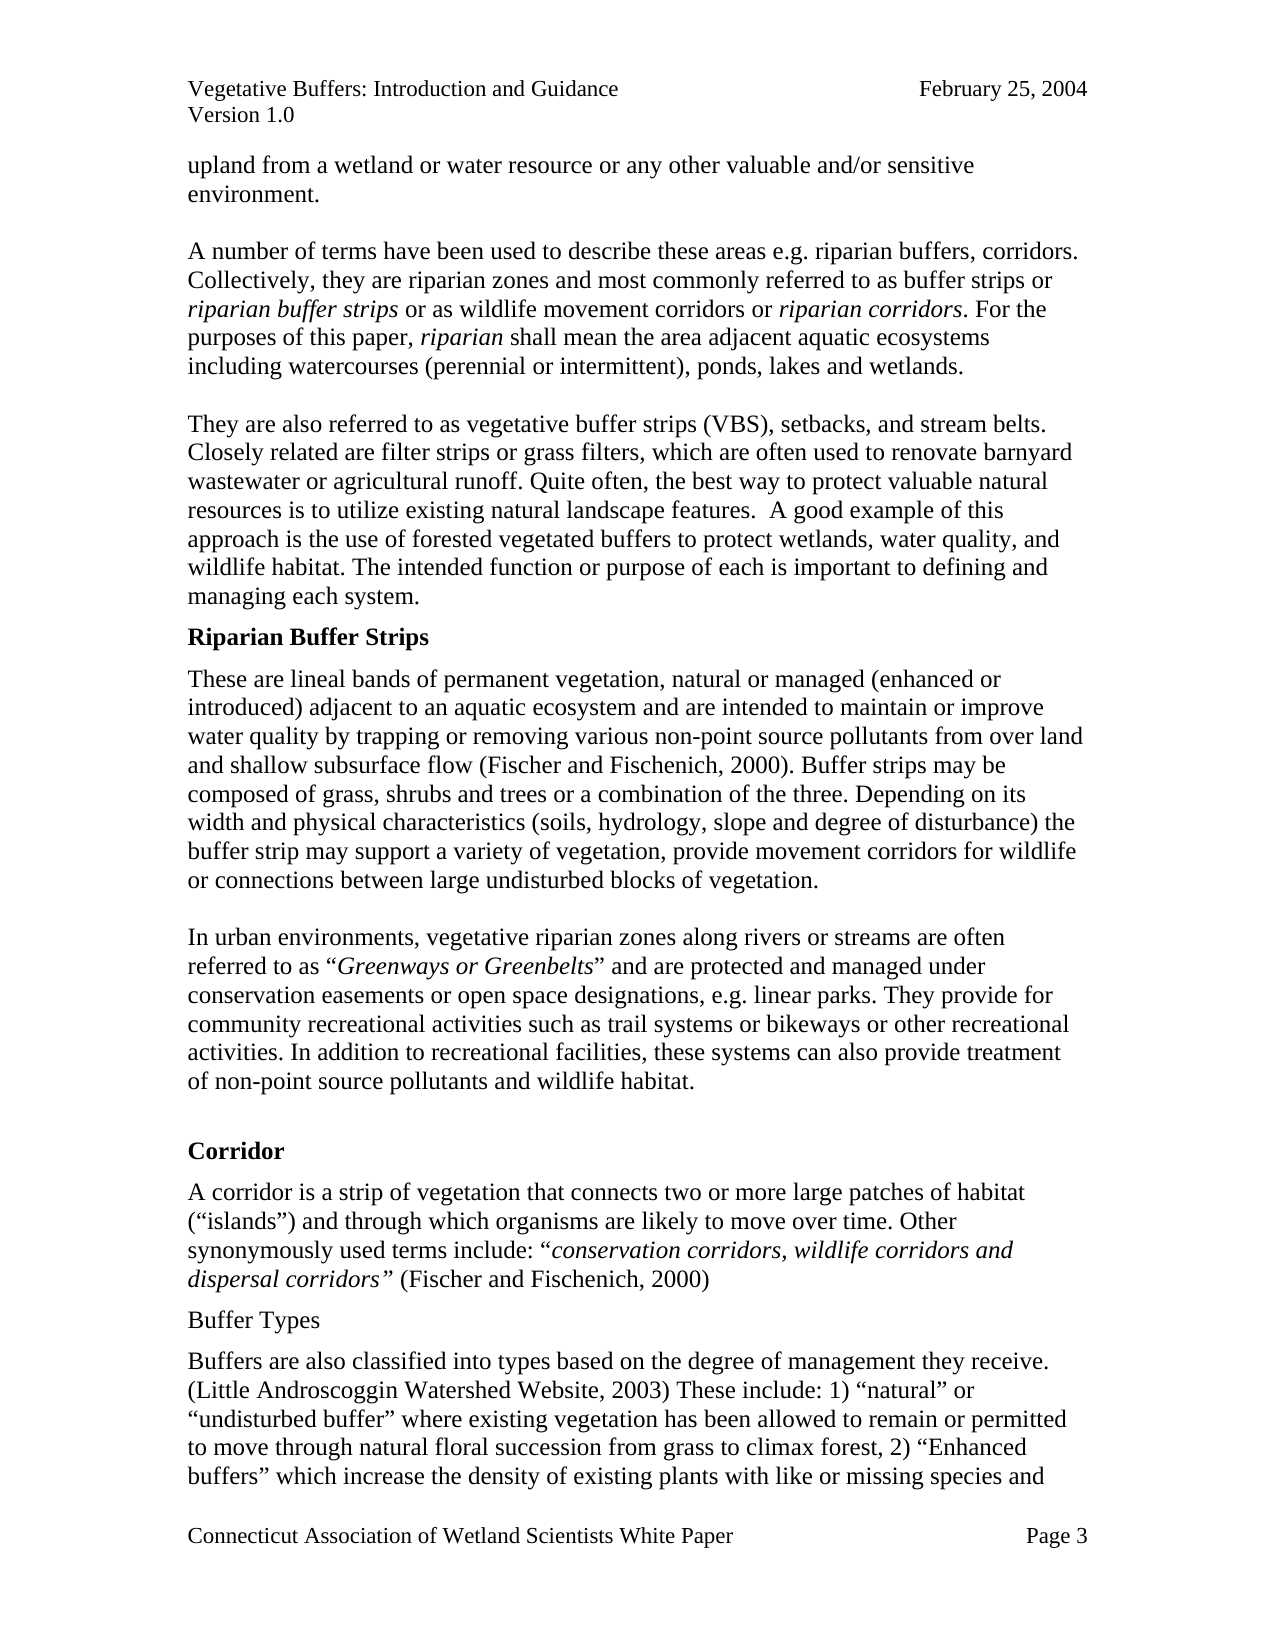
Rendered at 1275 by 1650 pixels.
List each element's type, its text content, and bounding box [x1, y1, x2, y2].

text A corridor is a strip of vegetation that connects two or more large patches of habitat (“islands”) and through which organisms are likely to move over time. Other synonymously used terms include: “conservation corridors, wildlife corridors and dispersal corridors” (Fischer and Fischenich, 2000) [187, 1177, 1087, 1292]
text Corridor [187, 1136, 1087, 1165]
text upland from a wetland or water resource or any other valuable and/or sensitive environment. [187, 150, 1087, 207]
text Buffers are also classified into types based on the degree of management they receive. (Little Androscoggin Watershed Website, 2003) These include: 1) “natural” or “undisturbed buffer” where existing vegetation has been allowed to remain or permitted to move through natural floral succession from grass to climax forest, 2) “Enhanced buffers” which increase the density of existing plants with like or missing species and [187, 1346, 1087, 1490]
text Buffer Types [187, 1305, 1087, 1334]
text They are also referred to as vegetative buffer strips (VBS), setbacks, and stream belts. Closely related are filter strips or grass filters, which are often used to renovate barnyard wastewater or agricultural runoff. Quite often, the best way to protect valuable natural resources is to utilize existing natural landscape features. A good example of this approach is the use of forested vegetated buffers to protect wetlands, water quality, and wildlife habitat. The intended function or purpose of each is important to defining and managing each system. [187, 409, 1087, 610]
text In urban environments, vegetative riparian zones along rivers or streams are often referred to as “Greenways or Greenbelts” and are protected and managed under conservation easements or open space designations, e.g. linear parks. They provide for community recreational activities such as trail systems or bikeways or other recreational activities. In addition to recreational facilities, these systems can also provide treatment of non-point source pollutants and wildlife habitat. [187, 922, 1087, 1095]
text Riparian Buffer Strips [187, 622, 1087, 651]
text A number of terms have been used to describe these areas e.g. riparian buffers, corridors. Collectively, they are riparian zones and most commonly referred to as buffer strips or riparian buffer strips or as wildlife movement corridors or riparian corridors. For the purposes of this paper, riparian shall mean the area adjacent aquatic ecosystems including watercourses (perennial or intermittent), ponds, lakes and wetlands. [187, 236, 1087, 380]
text These are lineal bands of permanent vegetation, natural or managed (enhanced or introduced) adjacent to an aquatic ecosystem and are intended to maintain or improve water quality by trapping or removing various non-point source pollutants from over land and shallow subsurface flow (Fischer and Fischenich, 2000). Buffer strips may be composed of grass, shrubs and trees or a combination of the three. Depending on its width and physical characteristics (soils, hydrology, slope and degree of disturbance) the buffer strip may support a variety of vegetation, provide movement corridors for wildlife or connections between large undisturbed blocks of vegetation. [187, 664, 1087, 894]
